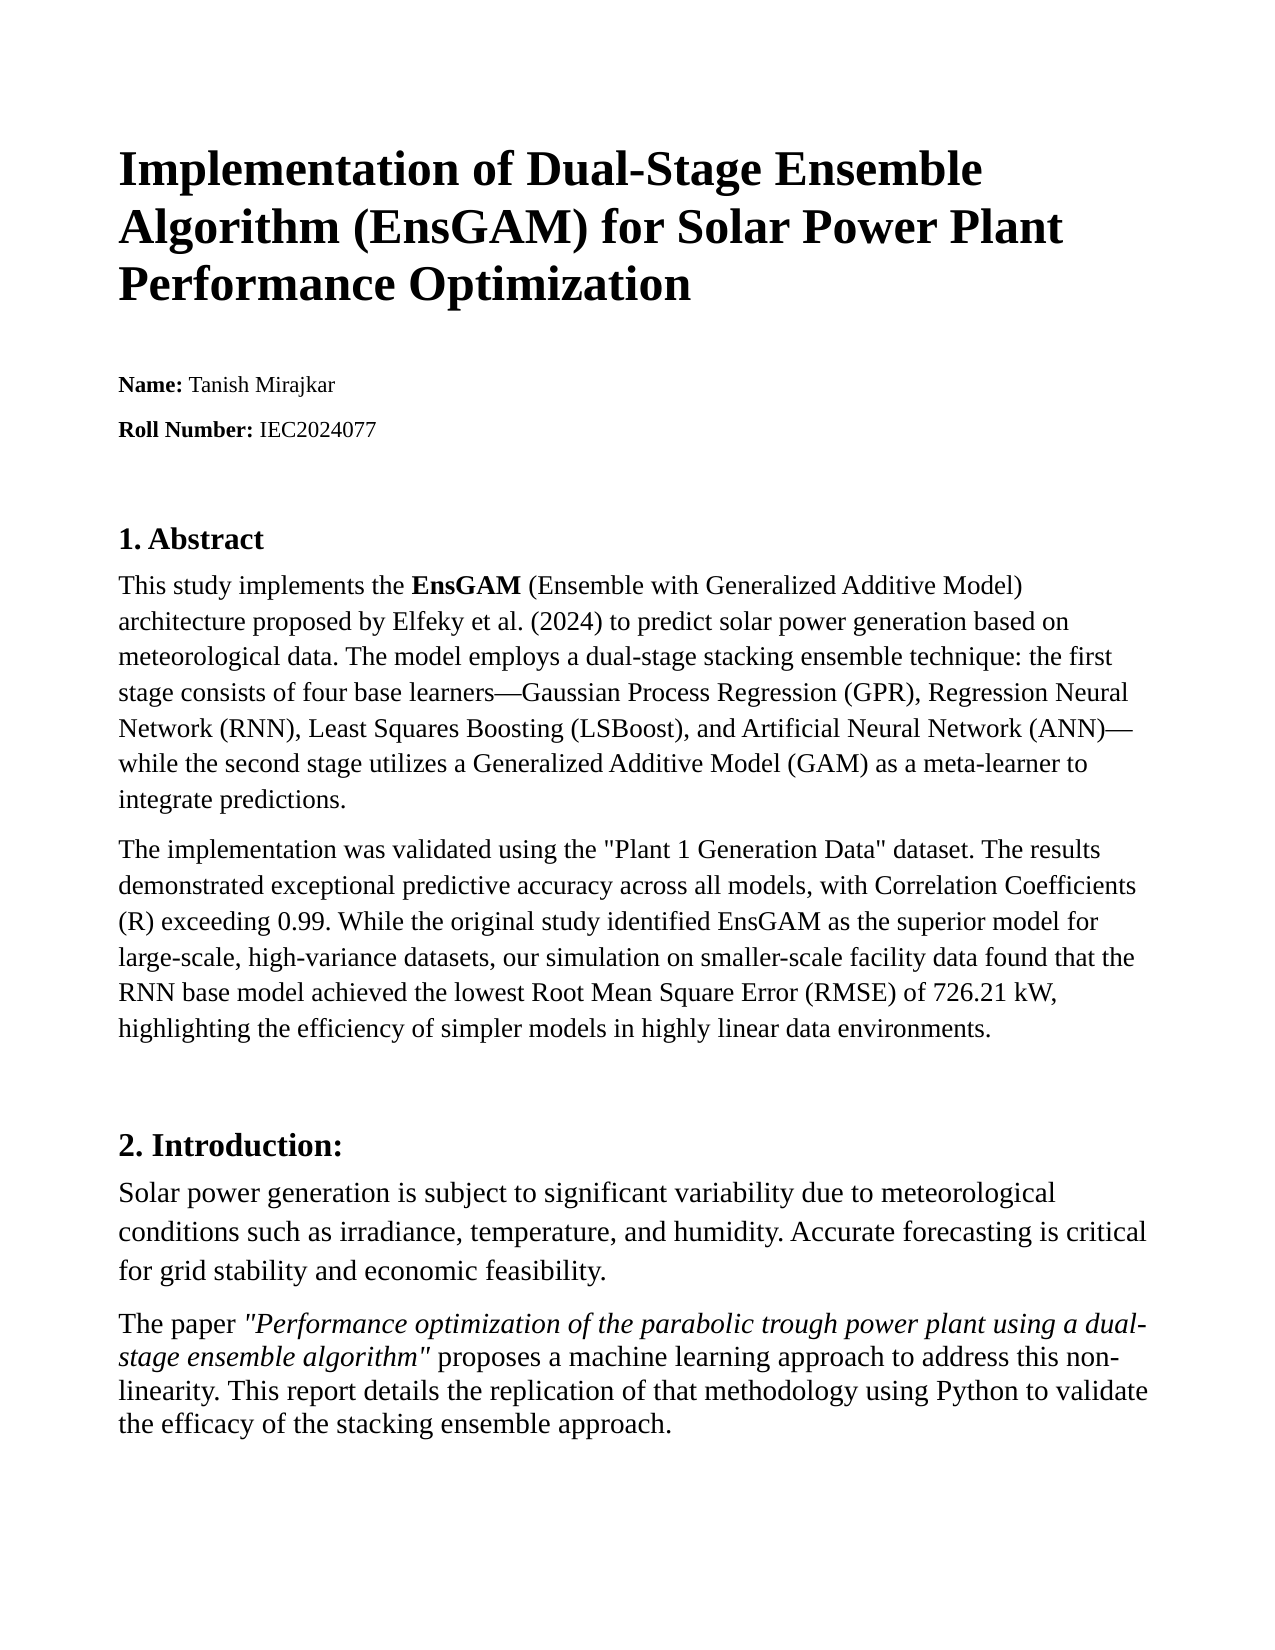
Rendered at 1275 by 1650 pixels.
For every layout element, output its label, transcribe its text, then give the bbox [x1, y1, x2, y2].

text Name: Tanish Mirajkar [118, 372, 1157, 398]
text The implementation was validated using the "Plant 1 Generation Data" dataset. The results demonstrated exceptional predictive accuracy across all models, with Correlation Coefficients (R) exceeding 0.99. While the original study identified EnsGAM as the superior model for large-scale, high-variance datasets, our simulation on smaller-scale facility data found that the RNN base model achieved the lowest Root Mean Square Error (RMSE) of 726.21 kW, highlighting the efficiency of simpler models in highly linear data environments. [118, 834, 1157, 1043]
text The paper "Performance optimization of the parabolic trough power plant using a dual-stage ensemble algorithm" proposes a machine learning approach to address this non-linearity. This report details the replication of that methodology using Python to validate the efficacy of the stacking ensemble approach. [118, 1306, 1157, 1440]
text Roll Number: IEC2024077 [118, 416, 1157, 443]
subtitle 1. Abstract [118, 521, 1157, 556]
text Solar power generation is subject to significant variability due to meteorological conditions such as irradiance, temperature, and humidity. Accurate forecasting is critical for grid stability and economic feasibility. [118, 1176, 1157, 1286]
text This study implements the EnsGAM (Ensemble with Generalized Additive Model) architecture proposed by Elfeky et al. (2024) to predict solar power generation based on meteorological data. The model employs a dual-stage stacking ensemble technique: the first stage consists of four base learners—Gaussian Process Regression (GPR), Regression Neural Network (RNN), Least Squares Boosting (LSBoost), and Artificial Neural Network (ANN)—while the second stage utilizes a Generalized Additive Model (GAM) as a meta-learner to integrate predictions. [118, 569, 1157, 814]
subtitle 2. Introduction: [118, 1125, 1157, 1163]
subtitle Implementation of Dual-Stage Ensemble Algorithm (EnsGAM) for Solar Power Plant Performance Optimization [118, 139, 1157, 311]
